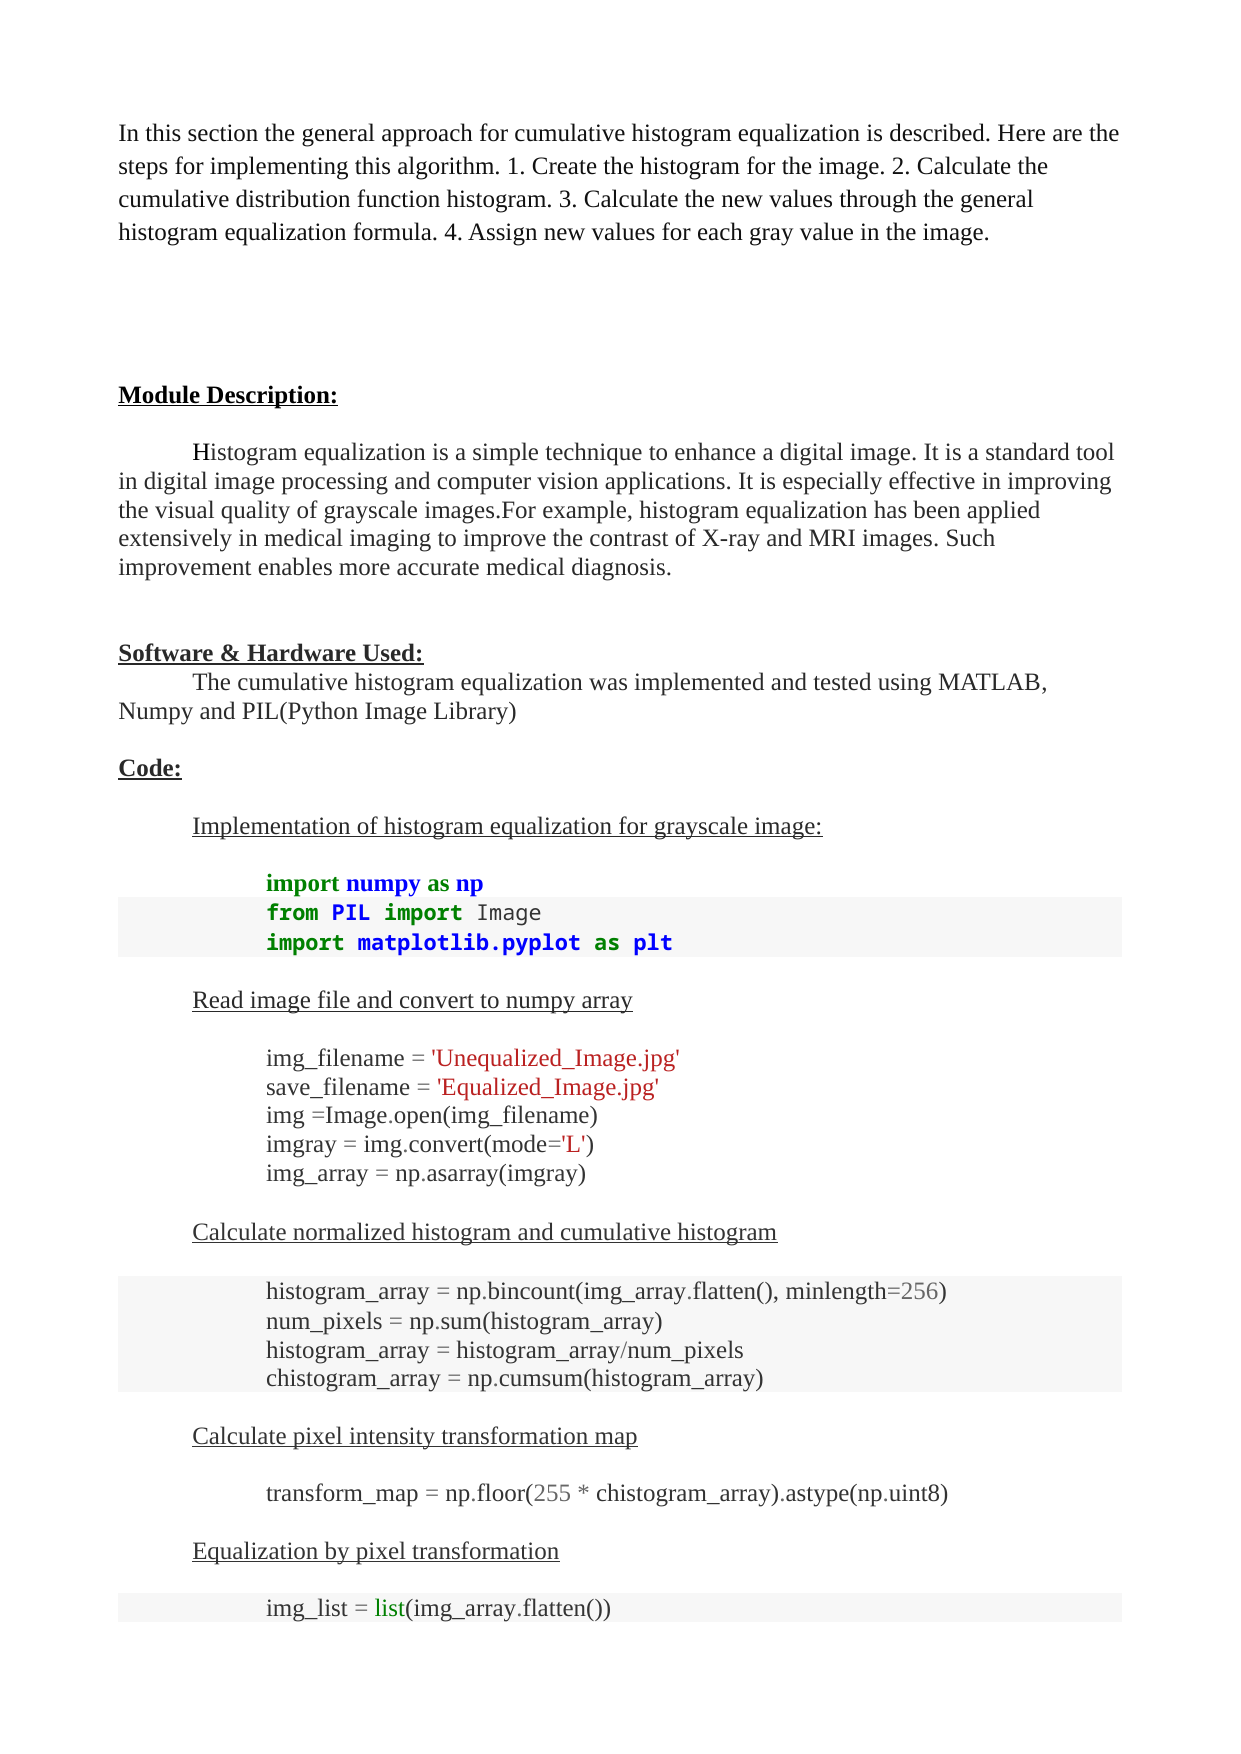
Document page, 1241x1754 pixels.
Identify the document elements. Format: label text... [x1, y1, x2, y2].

text save_filename = 'Equalized_Image.jpg' [118, 1072, 1122, 1101]
text Histogram equalization is a simple technique to enhance a digital image. It is a standard tool in digital image processing and computer vision applications. It is especially effective in improving the visual quality of grayscale images.For example, histogram equalization has been applied extensively in medical imaging to improve the contrast of X-ray and MRI images. Such improvement enables more accurate medical diagnosis. [118, 437, 1122, 581]
text histogram_array = histogram_array/num_pixels [118, 1335, 1122, 1363]
text from PIL import Image [118, 897, 1122, 927]
text Software & Hardware Used: [118, 638, 1122, 667]
text img_array = np.asarray(imgray) [118, 1158, 1122, 1187]
text Calculate pixel intensity transformation map [118, 1421, 1122, 1450]
text In this section the general approach for cumulative histogram equalization is described. Here are the steps for implementing this algorithm. 1. Create the histogram for the image. 2. Calculate the cumulative distribution function histogram. 3. Calculate the new values through the general histogram equalization formula. 4. Assign new values for each gray value in the image. [118, 118, 1122, 246]
text imgray = img.convert(mode='L') [118, 1129, 1122, 1158]
text import numpy as np [118, 868, 1122, 897]
text num_pixels = np.sum(histogram_array) [118, 1306, 1122, 1335]
text histogram_array = np.bincount(img_array.flatten(), minlength=256) [118, 1276, 1122, 1306]
text Implementation of histogram equalization for grayscale image: [118, 811, 1122, 840]
text import matplotlib.pyplot as plt [118, 927, 1122, 957]
text The cumulative histogram equalization was implemented and tested using MATLAB, Numpy and PIL(Python Image Library) [118, 667, 1122, 725]
text Read image file and convert to numpy array [118, 986, 1122, 1014]
text Calculate normalized histogram and cumulative histogram [118, 1217, 1122, 1246]
text img_list = list(img_array.flatten()) [118, 1593, 1122, 1622]
text img_filename = 'Unequalized_Image.jpg' [118, 1014, 1122, 1072]
text Equalization by pixel transformation [118, 1536, 1122, 1565]
text Code: [118, 753, 1122, 782]
text img =Image.open(img_filename) [118, 1101, 1122, 1129]
text transform_map = np.floor(255 * chistogram_array).astype(np.uint8) [118, 1478, 1122, 1507]
text Module Description: [118, 380, 1122, 408]
text chistogram_array = np.cumsum(histogram_array) [118, 1363, 1122, 1392]
